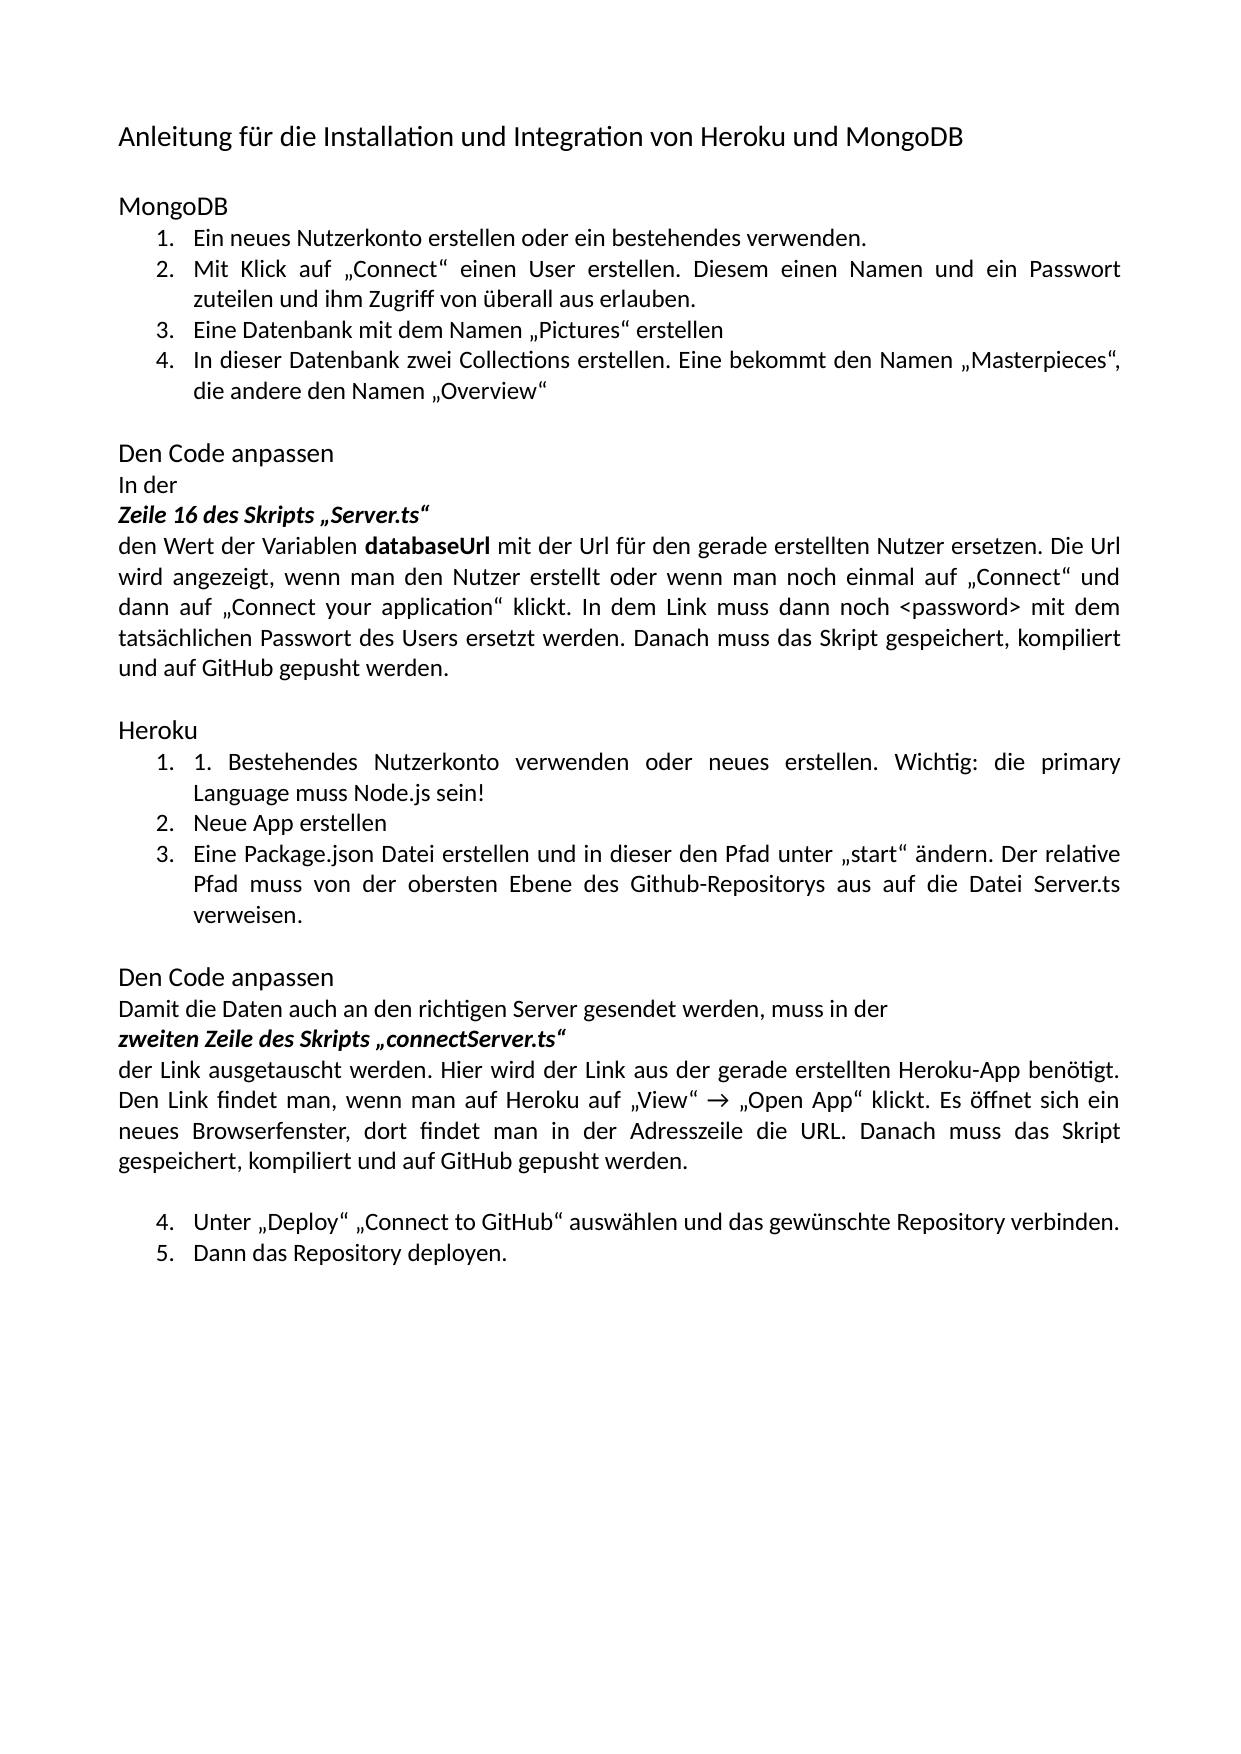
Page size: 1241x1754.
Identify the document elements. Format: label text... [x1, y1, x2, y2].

list In dieser Datenbank zwei Collections erstellen. Eine bekommt den Namen „Masterpieces“, die andere den Namen „Overview“ [156, 344, 1122, 406]
text MongoDB [118, 189, 1122, 222]
list Neue App erstellen [156, 807, 1122, 838]
list Dann das Repository deployen. [156, 1237, 1122, 1268]
list 1. Bestehendes Nutzerkonto verwenden oder neues erstellen. Wichtig: die primary Language muss Node.js sein! [156, 746, 1122, 807]
text Heroku [118, 713, 1122, 746]
list Unter „Deploy“ „Connect to GitHub“ auswählen und das gewünschte Repository verbinden. [156, 1207, 1122, 1237]
text Den Code anpassen [118, 436, 1122, 469]
text der Link ausgetauscht werden. Hier wird der Link aus der gerade erstellten Heroku-App benötigt. Den Link findet man, wenn man auf Heroku auf „View“ → „Open App“ klickt. Es öffnet sich ein neues Browserfenster, dort findet man in der Adresszeile die URL. Danach muss das Skript gespeichert, kompiliert und auf GitHub gepusht werden. [118, 1054, 1122, 1176]
list Ein neues Nutzerkonto erstellen oder ein bestehendes verwenden. [156, 222, 1122, 253]
text Den Code anpassen [118, 960, 1122, 993]
text Anleitung für die Installation und Integration von Heroku und MongoDB [118, 118, 1122, 154]
text Zeile 16 des Skripts „Server.ts“ [118, 499, 1122, 530]
text In der [118, 469, 1122, 499]
list Eine Datenbank mit dem Namen „Pictures“ erstellen [156, 314, 1122, 344]
list Eine Package.json Datei erstellen und in dieser den Pfad unter „start“ ändern. Der relative Pfad muss von der obersten Ebene des Github-Repositorys aus auf die Datei Server.ts verweisen. [156, 838, 1122, 929]
text Damit die Daten auch an den richtigen Server gesendet werden, muss in der [118, 993, 1122, 1023]
text den Wert der Variablen databaseUrl mit der Url für den gerade erstellten Nutzer ersetzen. Die Url wird angezeigt, wenn man den Nutzer erstellt oder wenn man noch einmal auf „Connect“ und dann auf „Connect your application“ klickt. In dem Link muss dann noch <password> mit dem tatsächlichen Passwort des Users ersetzt werden. Danach muss das Skript gespeichert, kompiliert und auf GitHub gepusht werden. [118, 530, 1122, 683]
text zweiten Zeile des Skripts „connectServer.ts“ [118, 1023, 1122, 1054]
list Mit Klick auf „Connect“ einen User erstellen. Diesem einen Namen und ein Passwort zuteilen und ihm Zugriff von überall aus erlauben. [156, 253, 1122, 314]
